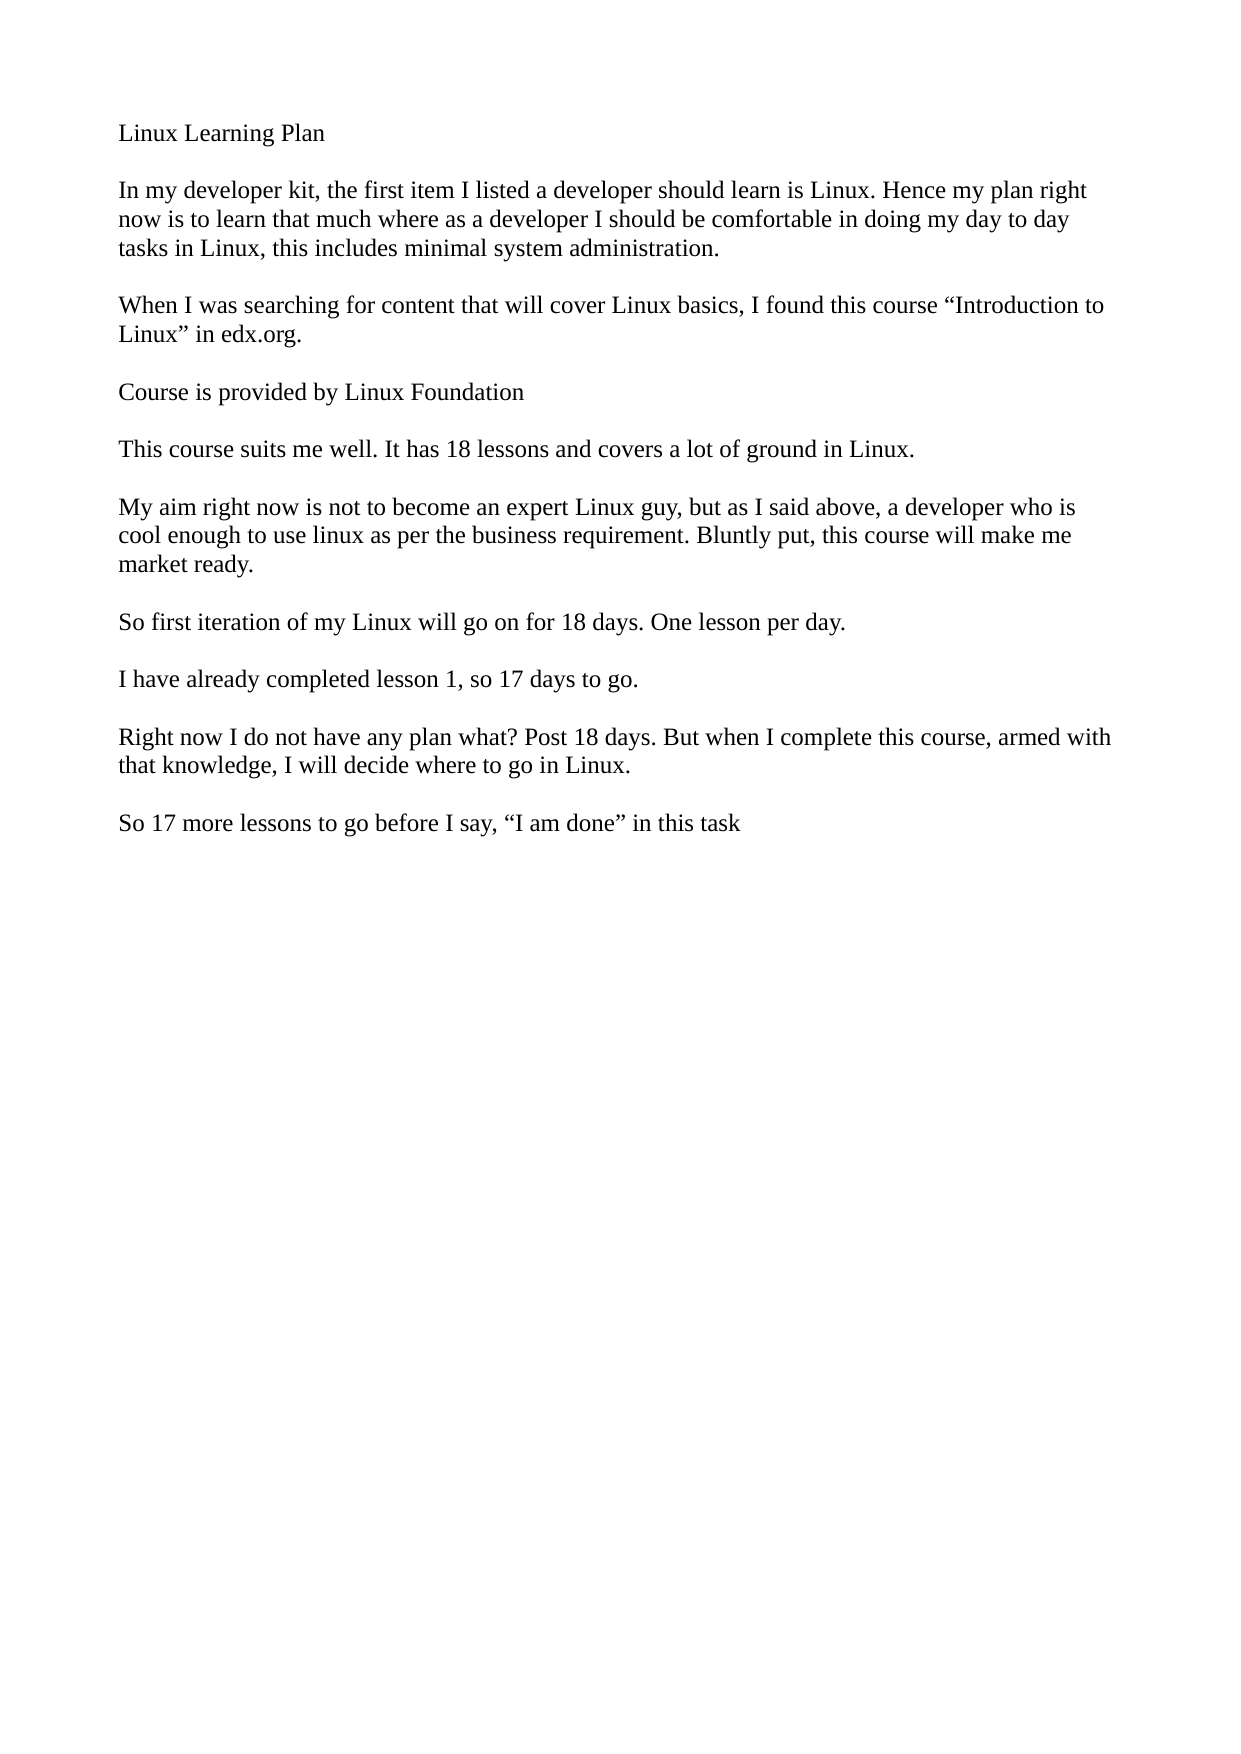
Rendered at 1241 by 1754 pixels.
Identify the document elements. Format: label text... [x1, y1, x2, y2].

text This course suits me well. It has 18 lessons and covers a lot of ground in Linux. [118, 434, 1122, 463]
text Right now I do not have any plan what? Post 18 days. But when I complete this course, armed with that knowledge, I will decide where to go in Linux. [118, 722, 1122, 779]
text When I was searching for content that will cover Linux basics, I found this course “Introduction to Linux” in edx.org. [118, 291, 1122, 348]
text So 17 more lessons to go before I say, “I am done” in this task [118, 808, 1122, 837]
text My aim right now is not to become an expert Linux guy, but as I said above, a developer who is cool enough to use linux as per the business requirement. Bluntly put, this course will make me market ready. [118, 492, 1122, 578]
text Course is provided by Linux Foundation [118, 377, 1122, 406]
text So first iteration of my Linux will go on for 18 days. One lesson per day. [118, 607, 1122, 636]
text In my developer kit, the first item I listed a developer should learn is Linux. Hence my plan right now is to learn that much where as a developer I should be comfortable in doing my day to day tasks in Linux, this includes minimal system administration. [118, 176, 1122, 262]
text I have already completed lesson 1, so 17 days to go. [118, 664, 1122, 693]
text Linux Learning Plan [118, 118, 1122, 147]
